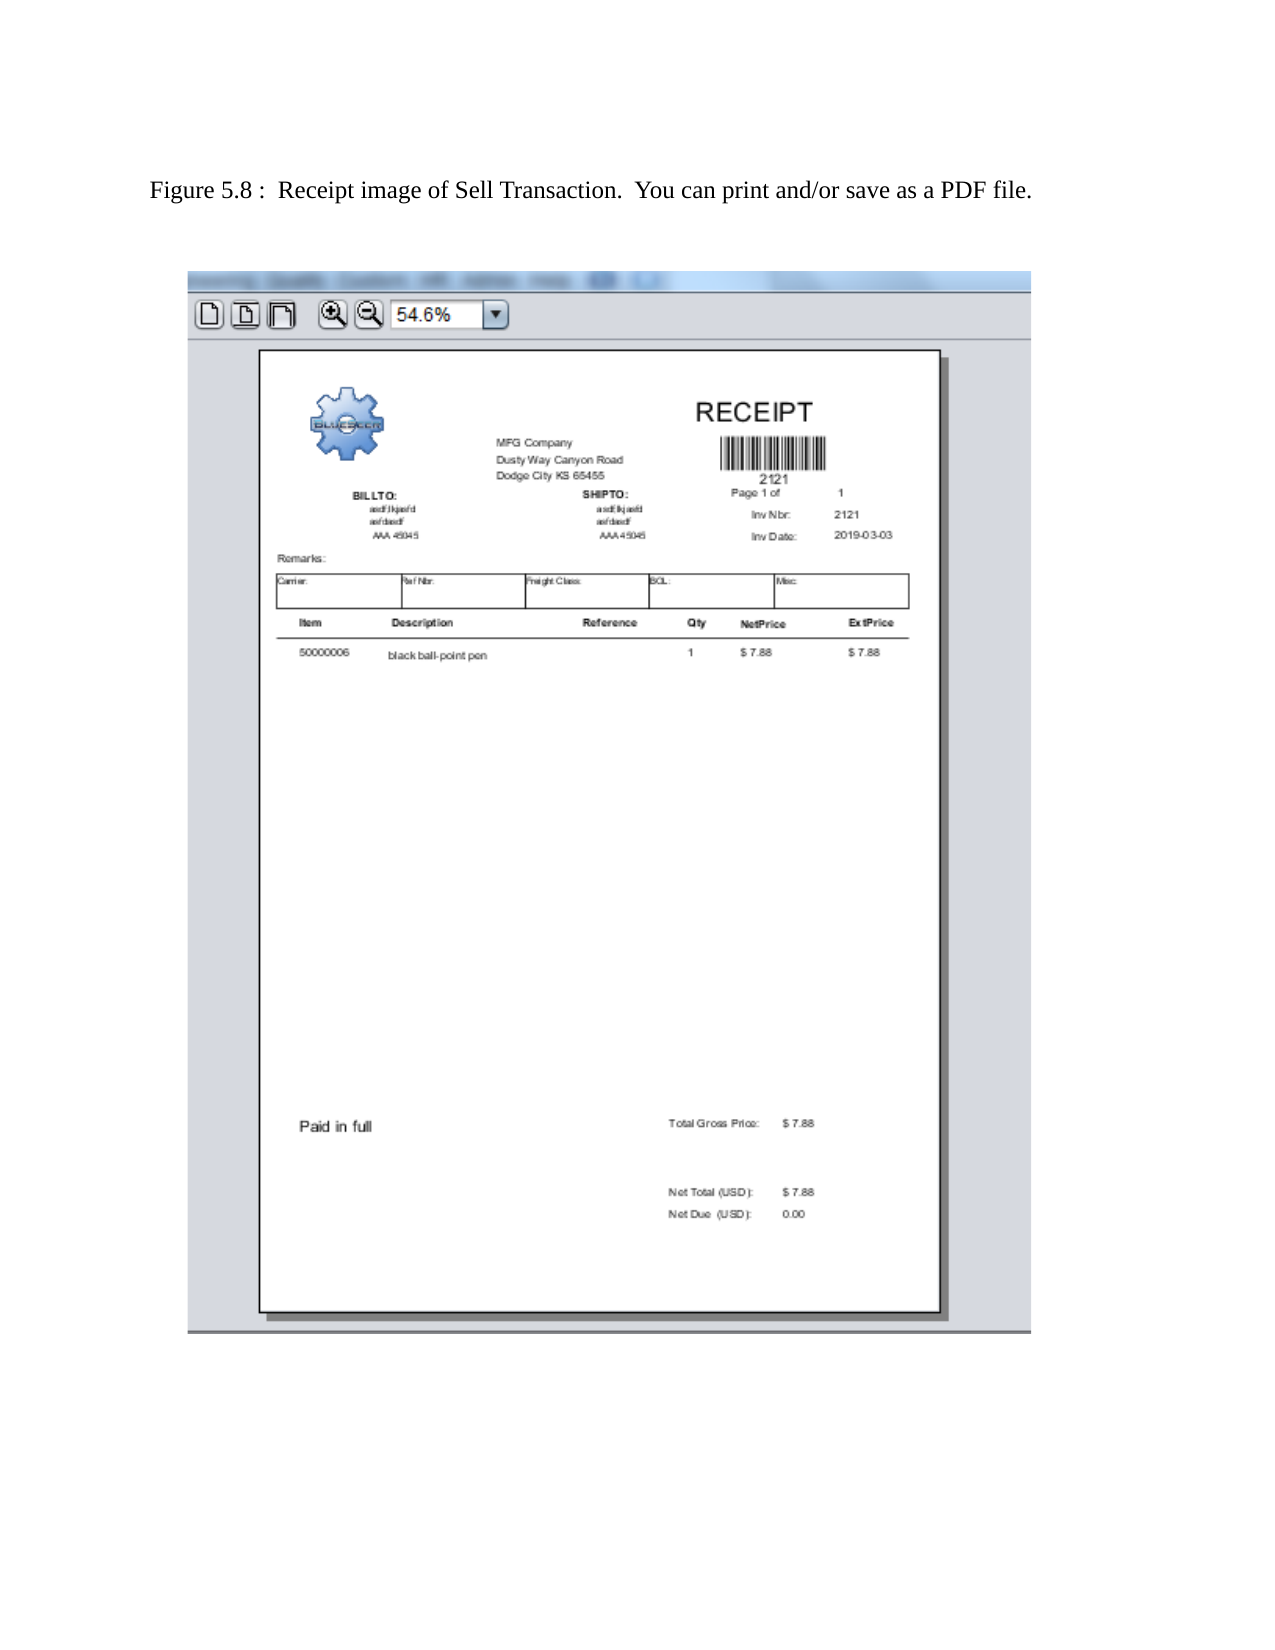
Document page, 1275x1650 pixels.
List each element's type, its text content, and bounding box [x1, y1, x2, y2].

picture [187, 271, 1032, 1334]
text Figure 5.8 : Receipt image of Sell Transaction. You can print and/or save as a PDF file. [118, 176, 1157, 204]
